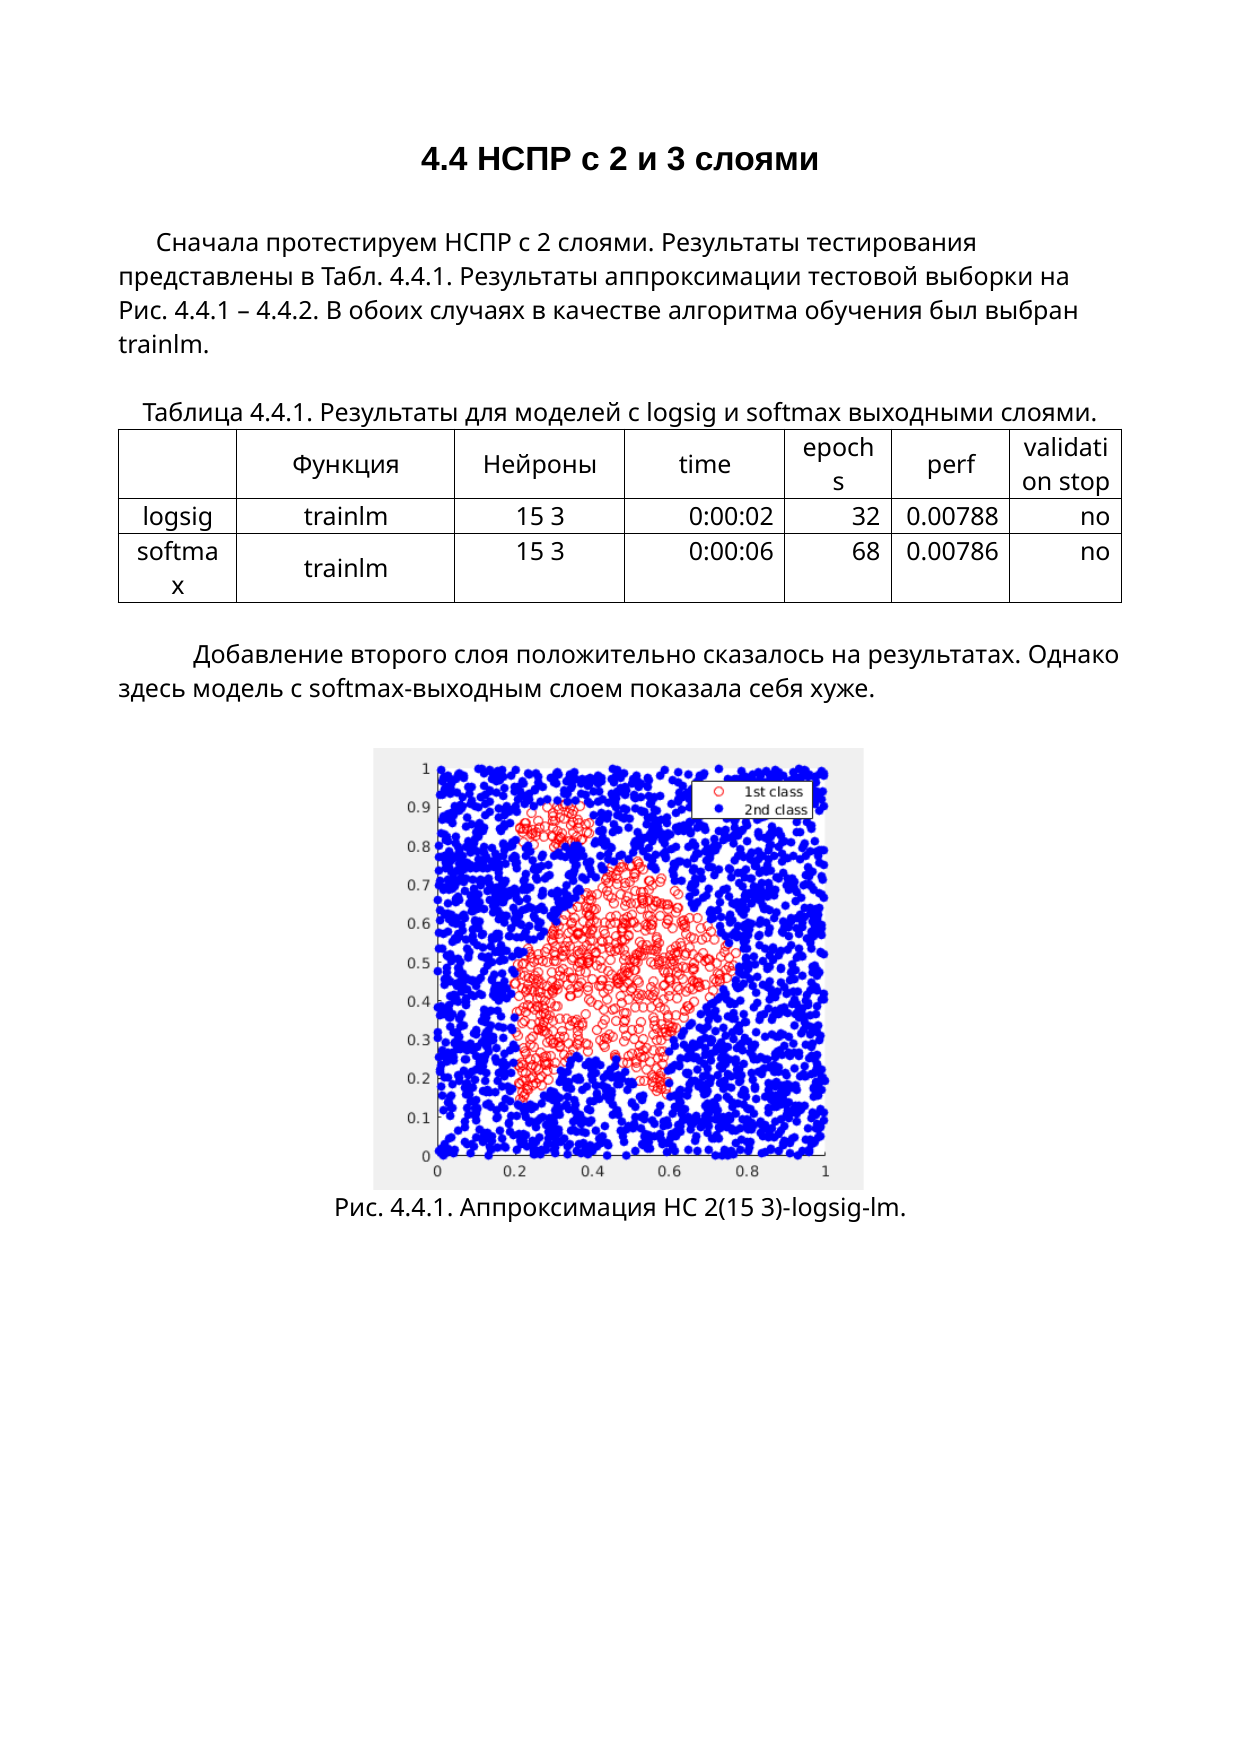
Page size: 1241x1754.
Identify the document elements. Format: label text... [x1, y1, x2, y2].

text Добавление второго слоя положительно сказалось на результатах. Однако здесь модель с softmax-выходным слоем показала себя хуже. [118, 637, 1122, 705]
picture [373, 748, 864, 1190]
table_cell logsig [119, 499, 236, 533]
table_cell 68 [785, 534, 891, 602]
table_header time [625, 430, 784, 498]
table_header Нейроны [455, 430, 624, 498]
table_cell trainlm [237, 499, 454, 533]
table_header validation stop [1010, 430, 1121, 498]
table_header Функция [237, 430, 454, 498]
table_cell no [1010, 499, 1121, 533]
table_cell 0.00788 [892, 499, 1009, 533]
text Рис. 4.4.1. Аппроксимация НС 2(15 3)-logsig-lm. [118, 739, 1122, 1223]
table_cell 15 3 [455, 534, 624, 602]
table_cell 32 [785, 499, 891, 533]
table_header [119, 430, 236, 498]
table_cell softmax [119, 534, 236, 602]
subtitle 4.4 НСПР с 2 и 3 слоями [118, 139, 1122, 178]
table_header epochs [785, 430, 891, 498]
table_cell 0:00:02 [625, 499, 784, 533]
table_cell trainlm [237, 534, 454, 602]
text Таблица 4.4.1. Результаты для моделей с logsig и softmax выходными слоями. [118, 394, 1122, 428]
table_header perf [892, 430, 1009, 498]
table_cell 15 3 [455, 499, 624, 533]
text Сначала протестируем НСПР с 2 слоями. Результаты тестирования представлены в Табл. 4.4.1. Результаты аппроксимации тестовой выборки на Рис. 4.4.1 – 4.4.2. В обоих случаях в качестве алгоритма обучения был выбран trainlm. [118, 224, 1122, 360]
table_cell 0:00:06 [625, 534, 784, 602]
table_cell 0.00786 [892, 534, 1009, 602]
table_cell no [1010, 534, 1121, 602]
